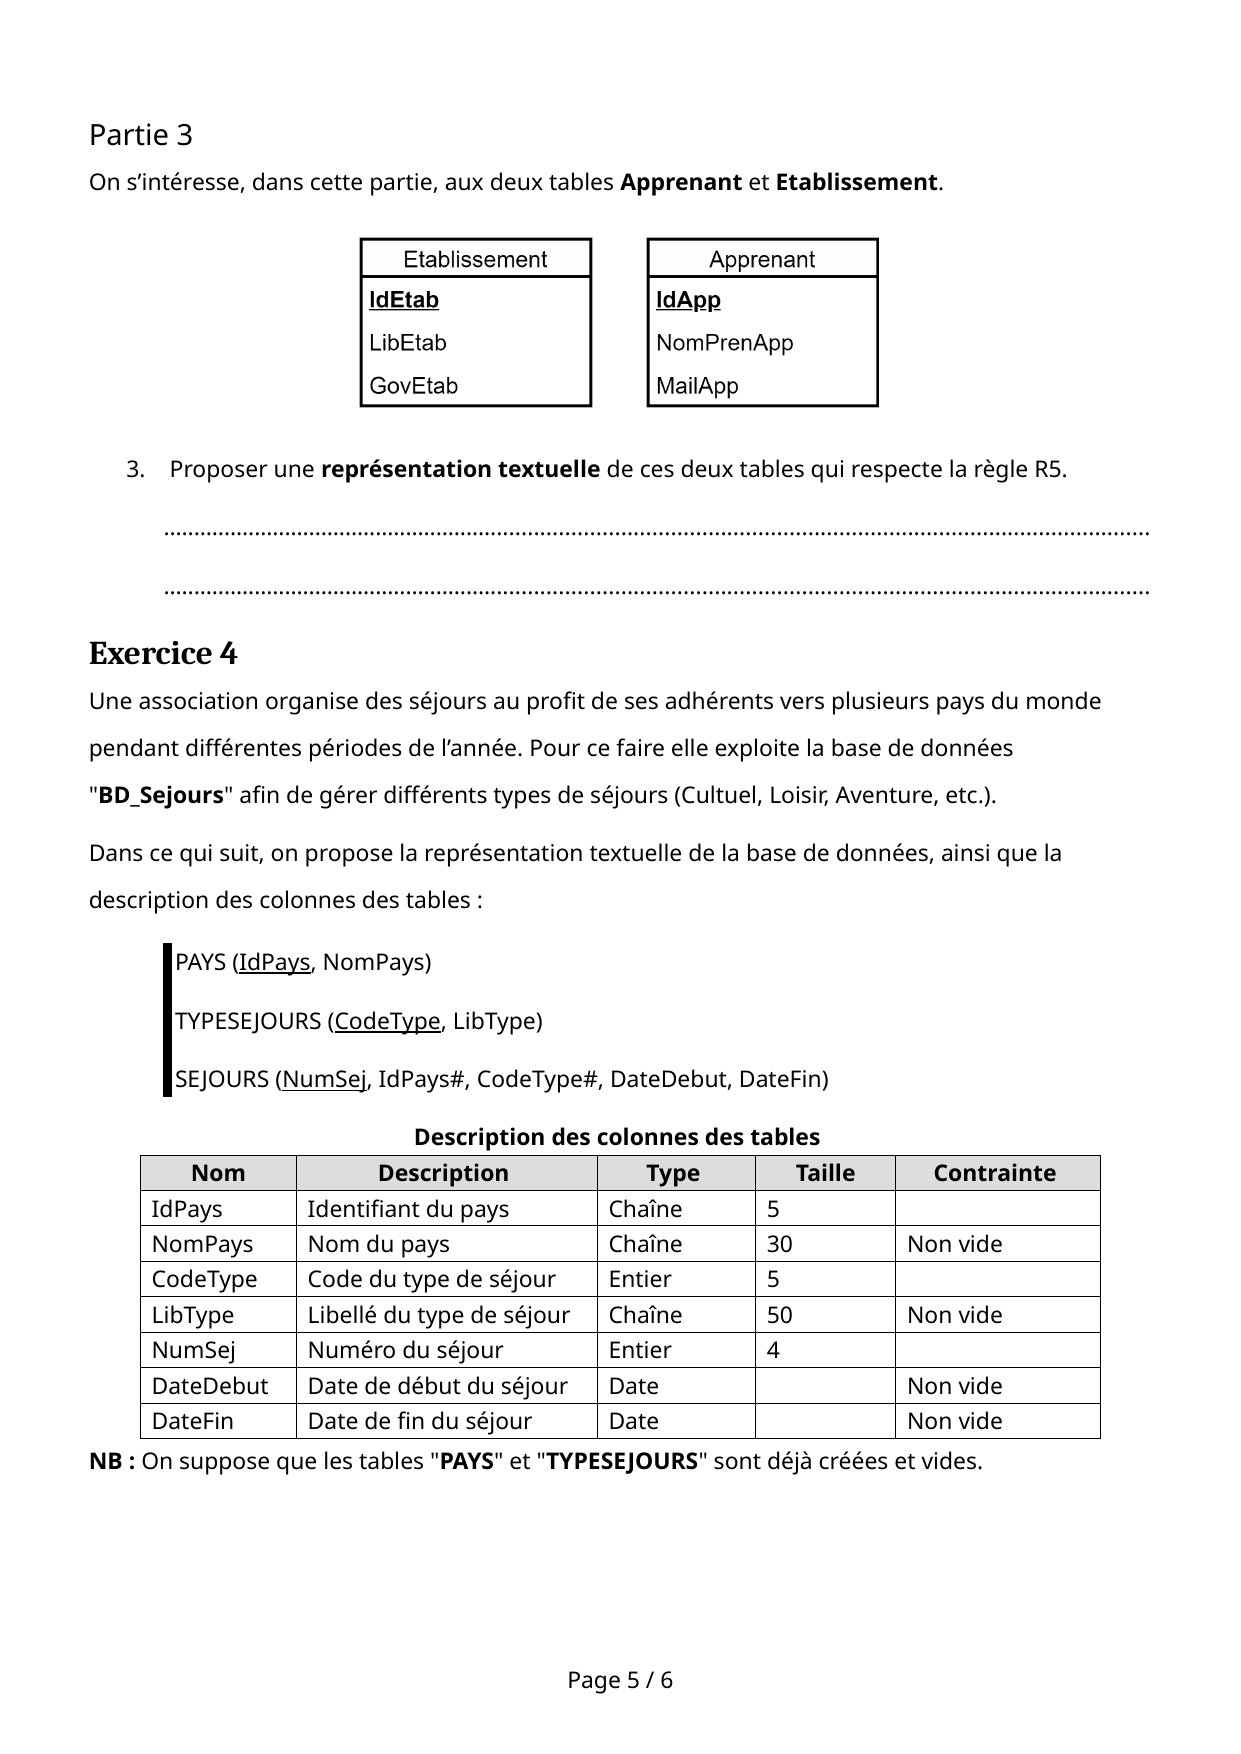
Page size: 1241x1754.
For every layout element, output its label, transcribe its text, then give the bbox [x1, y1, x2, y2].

table_cell Code du type de séjour [297, 1262, 597, 1296]
list Proposer une représentation textuelle de ces deux tables qui respecte la règle R5. [126, 452, 1152, 484]
table_cell 30 [756, 1226, 895, 1261]
table_cell Date [598, 1404, 755, 1438]
text Une association organise des séjours au profit de ses adhérents vers plusieurs pays du monde pendant différentes périodes de l’année. Pour ce faire elle exploite la base de données "BD_Sejours" afin de gérer différents types de séjours (Cultuel, Loisir, Aventure, etc.). [88, 685, 1152, 810]
table_cell Date de début du séjour [297, 1368, 597, 1402]
text Dans ce qui suit, on propose la représentation textuelle de la base de données, ainsi que la description des colonnes des tables : [88, 837, 1152, 915]
table_cell 4 [756, 1333, 895, 1367]
text On s’intéresse, dans cette partie, aux deux tables Apprenant et Etablissement. [88, 165, 1152, 197]
table_cell Description [297, 1156, 597, 1190]
table_header Description des colonnes des tables [140, 1119, 1100, 1154]
table_cell [896, 1333, 1100, 1367]
table_cell Numéro du séjour [297, 1333, 597, 1367]
table_cell Chaîne [598, 1226, 755, 1261]
table_cell DateDebut [141, 1368, 296, 1402]
table_cell [756, 1368, 895, 1402]
table_cell Chaîne [598, 1191, 755, 1225]
table_cell LibType [141, 1297, 296, 1332]
subtitle Partie 3 [88, 114, 1152, 153]
table_cell Non vide [896, 1404, 1100, 1438]
text TYPESEJOURS (CodeType, LibType) [172, 1002, 1152, 1036]
table_cell Entier [598, 1333, 755, 1367]
table_cell Nom [141, 1156, 296, 1190]
table_cell Identifiant du pays [297, 1191, 597, 1225]
table_cell Non vide [896, 1226, 1100, 1261]
table_cell Nom du pays [297, 1226, 597, 1261]
table_cell 5 [756, 1191, 895, 1225]
table_cell Chaîne [598, 1297, 755, 1332]
table_cell 5 [756, 1262, 895, 1296]
subtitle Exercice 4 [88, 634, 1152, 673]
table_cell [896, 1262, 1100, 1296]
table_cell 50 [756, 1297, 895, 1332]
picture [347, 224, 894, 425]
table_cell Contrainte [896, 1156, 1100, 1190]
text PAYS (IdPays, NomPays) [172, 943, 1152, 977]
table_cell [896, 1191, 1100, 1225]
table_cell Date [598, 1368, 755, 1402]
table_cell Non vide [896, 1368, 1100, 1402]
table_cell NomPays [141, 1226, 296, 1261]
table_cell Entier [598, 1262, 755, 1296]
table_cell Libellé du type de séjour [297, 1297, 597, 1332]
table_cell [756, 1404, 895, 1438]
text SEJOURS (NumSej, IdPays#, CodeType#, DateDebut, DateFin) [172, 1060, 1152, 1097]
table_cell Type [598, 1156, 755, 1190]
table_cell Date de fin du séjour [297, 1404, 597, 1438]
table_cell NumSej [141, 1333, 296, 1367]
table_cell CodeType [141, 1262, 296, 1296]
table_cell Taille [756, 1156, 895, 1190]
table_cell DateFin [141, 1404, 296, 1438]
table_cell Non vide [896, 1297, 1100, 1332]
text NB : On suppose que les tables "PAYS" et "TYPESEJOURS" sont déjà créées et vides. [88, 1445, 1152, 1476]
table_cell IdPays [141, 1191, 296, 1225]
